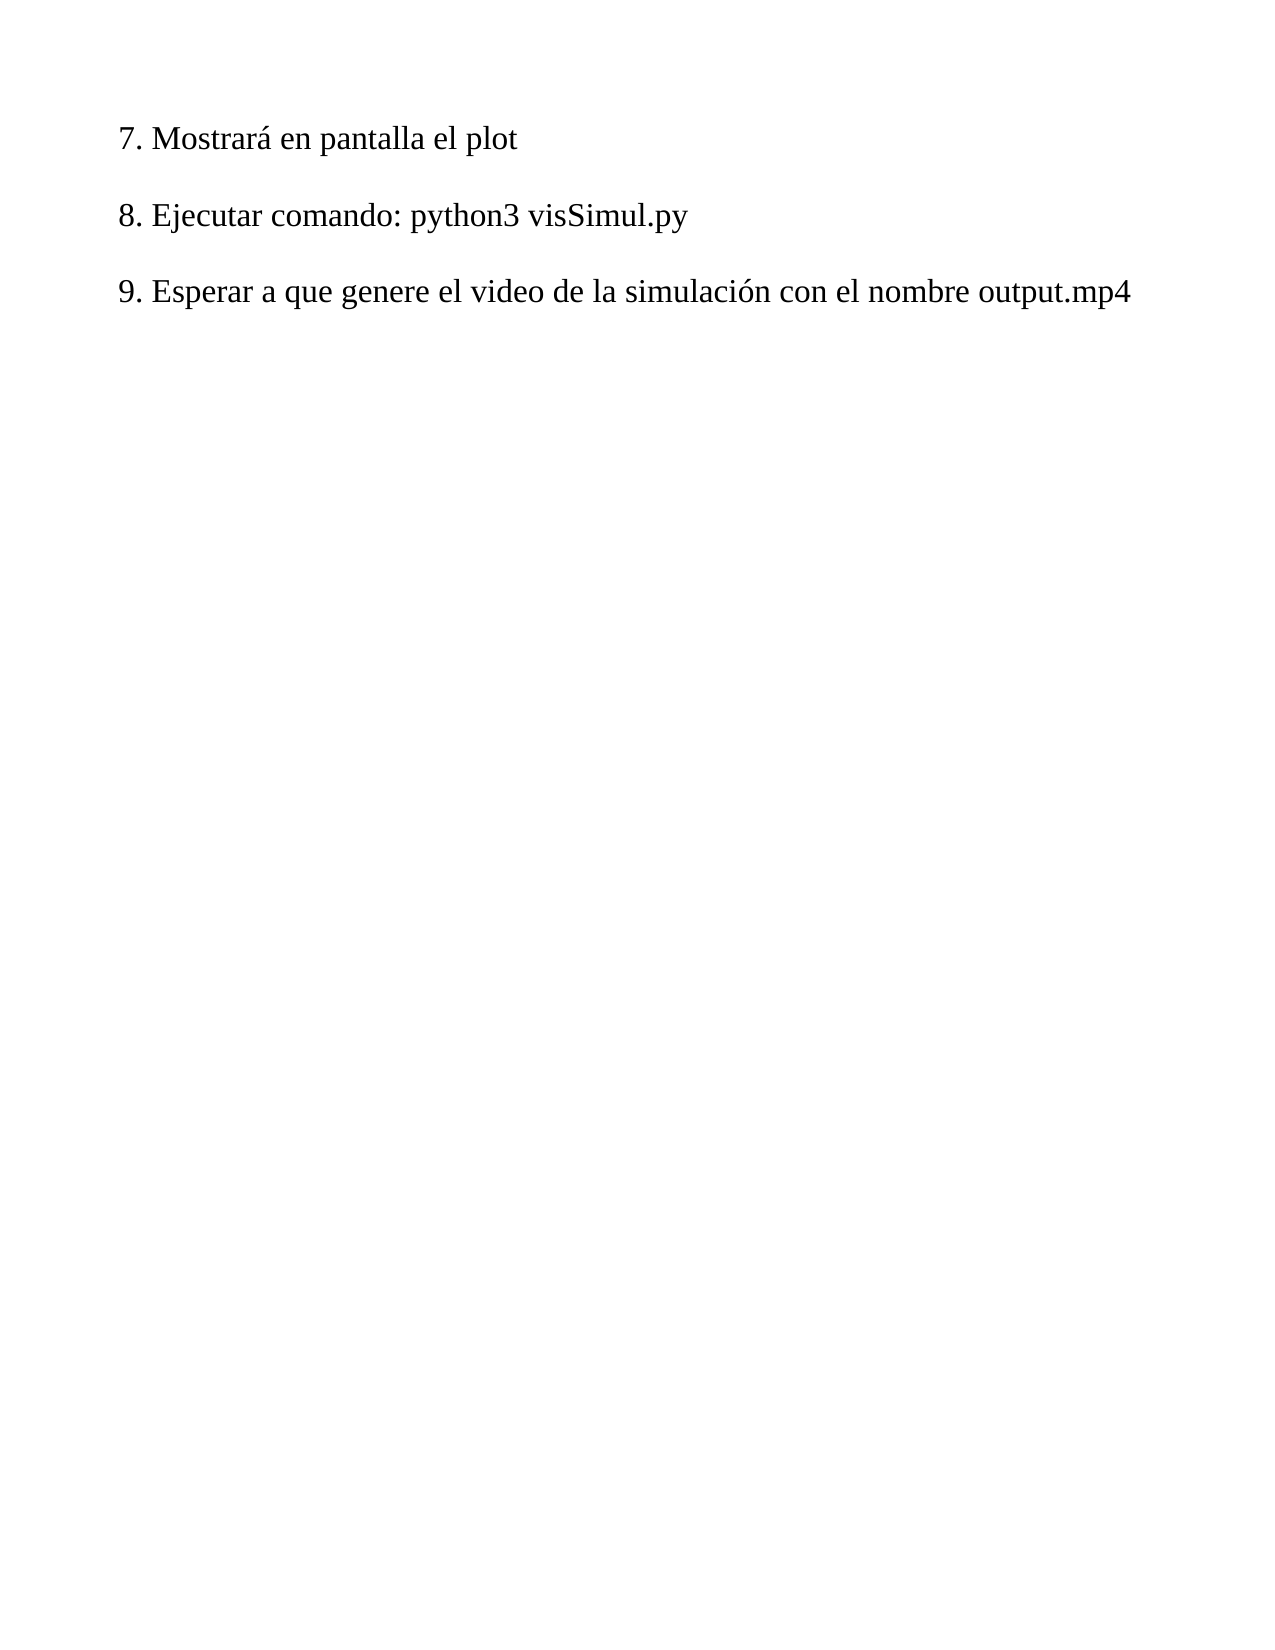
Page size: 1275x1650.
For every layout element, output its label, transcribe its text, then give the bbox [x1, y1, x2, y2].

text 8. Ejecutar comando: python3 visSimul.py [118, 195, 1157, 233]
text 7. Mostrará en pantalla el plot [118, 118, 1157, 156]
text 9. Esperar a que genere el video de la simulación con el nombre output.mp4 [118, 271, 1157, 310]
